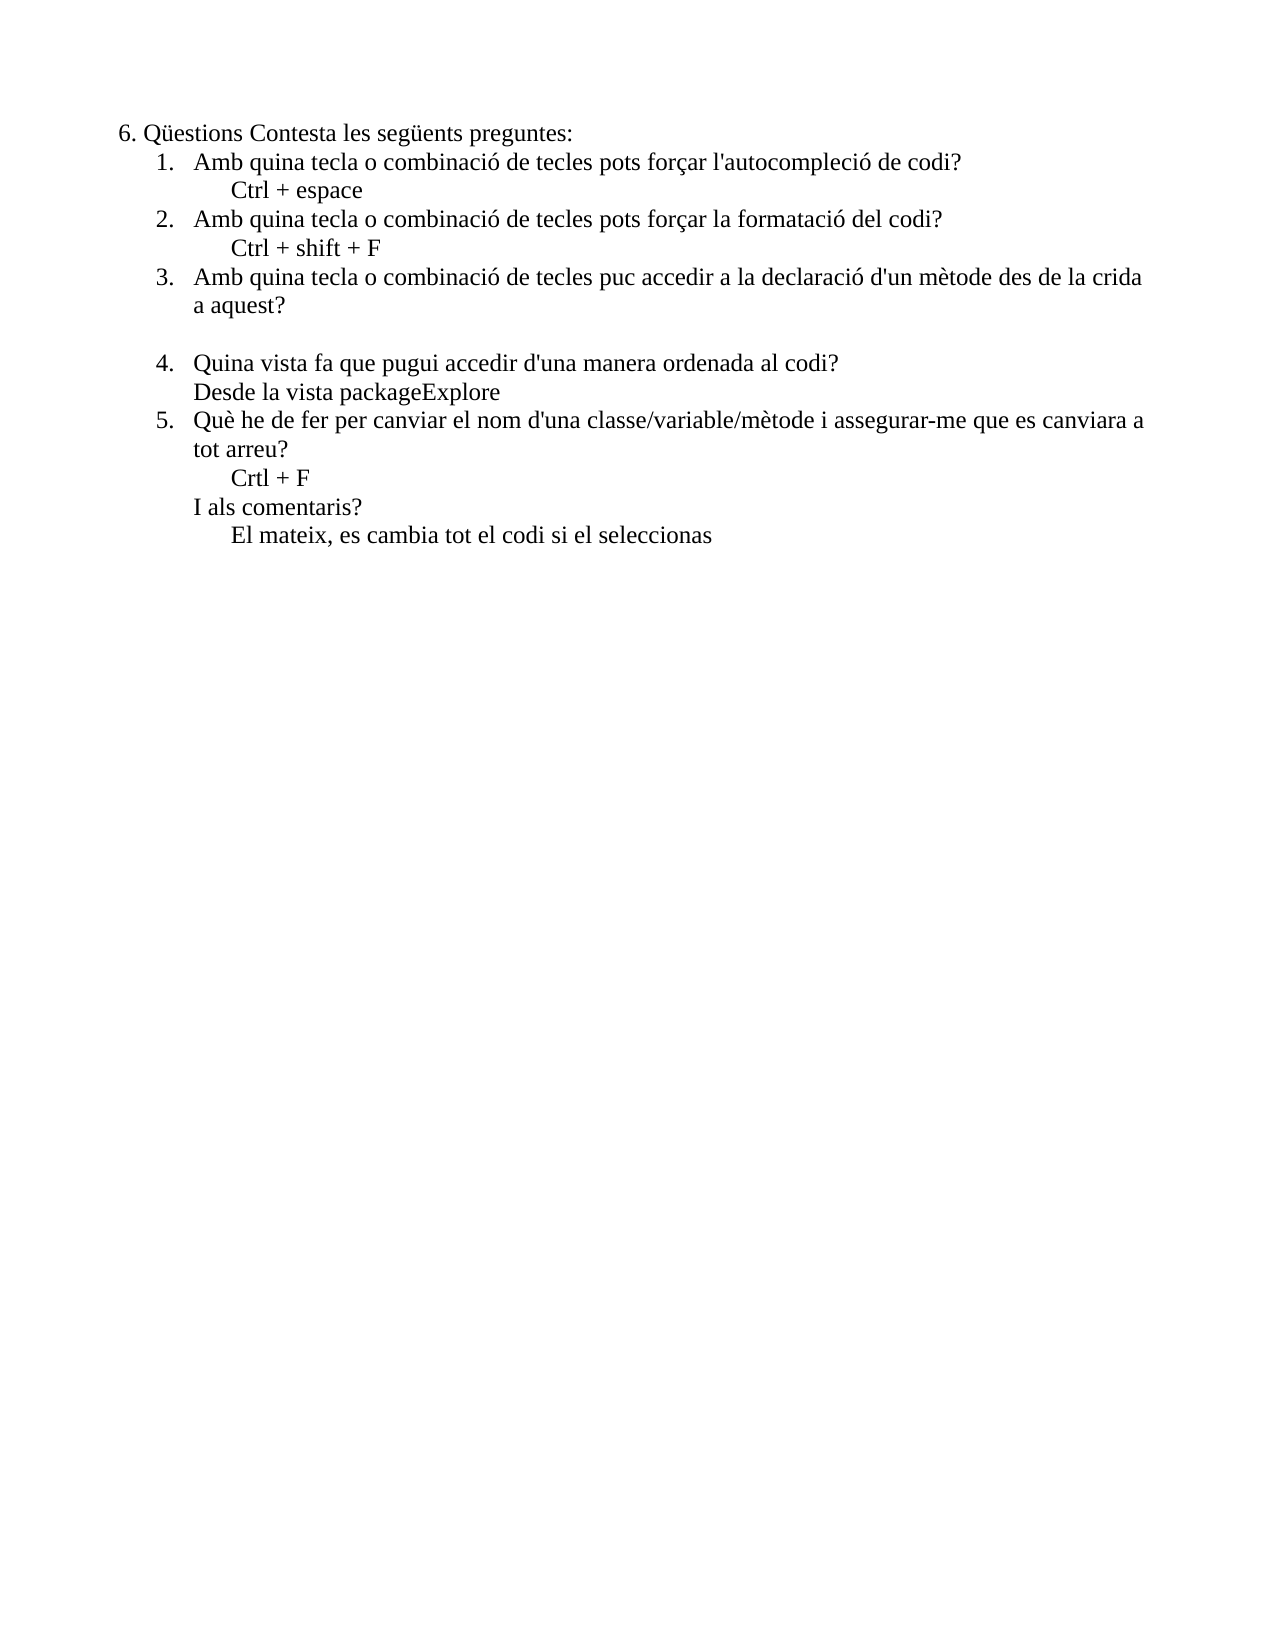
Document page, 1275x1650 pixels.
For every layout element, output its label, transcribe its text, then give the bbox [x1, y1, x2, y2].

list Amb quina tecla o combinació de tecles pots forçar l'autocompleció de codi? [156, 147, 1157, 176]
list I als comentaris? [156, 492, 1157, 521]
list Què he de fer per canviar el nom d'una classe/variable/mètode i assegurar-me que es canviara a tot arreu? [156, 406, 1157, 463]
list Crtl + F [193, 463, 1157, 492]
list Quina vista fa que pugui accedir d'una manera ordenada al codi? [156, 348, 1157, 377]
list Amb quina tecla o combinació de tecles puc accedir a la declaració d'un mètode des de la crida a aquest? [156, 262, 1157, 319]
list Ctrl + shift + F [193, 233, 1157, 262]
list El mateix, es cambia tot el codi si el seleccionas [193, 521, 1157, 549]
list Desde la vista packageExplore [156, 377, 1157, 406]
list Amb quina tecla o combinació de tecles pots forçar la formatació del codi? [156, 204, 1157, 233]
text 6. Qüestions Contesta les següents preguntes: [118, 118, 1157, 147]
list Ctrl + espace [193, 176, 1157, 204]
